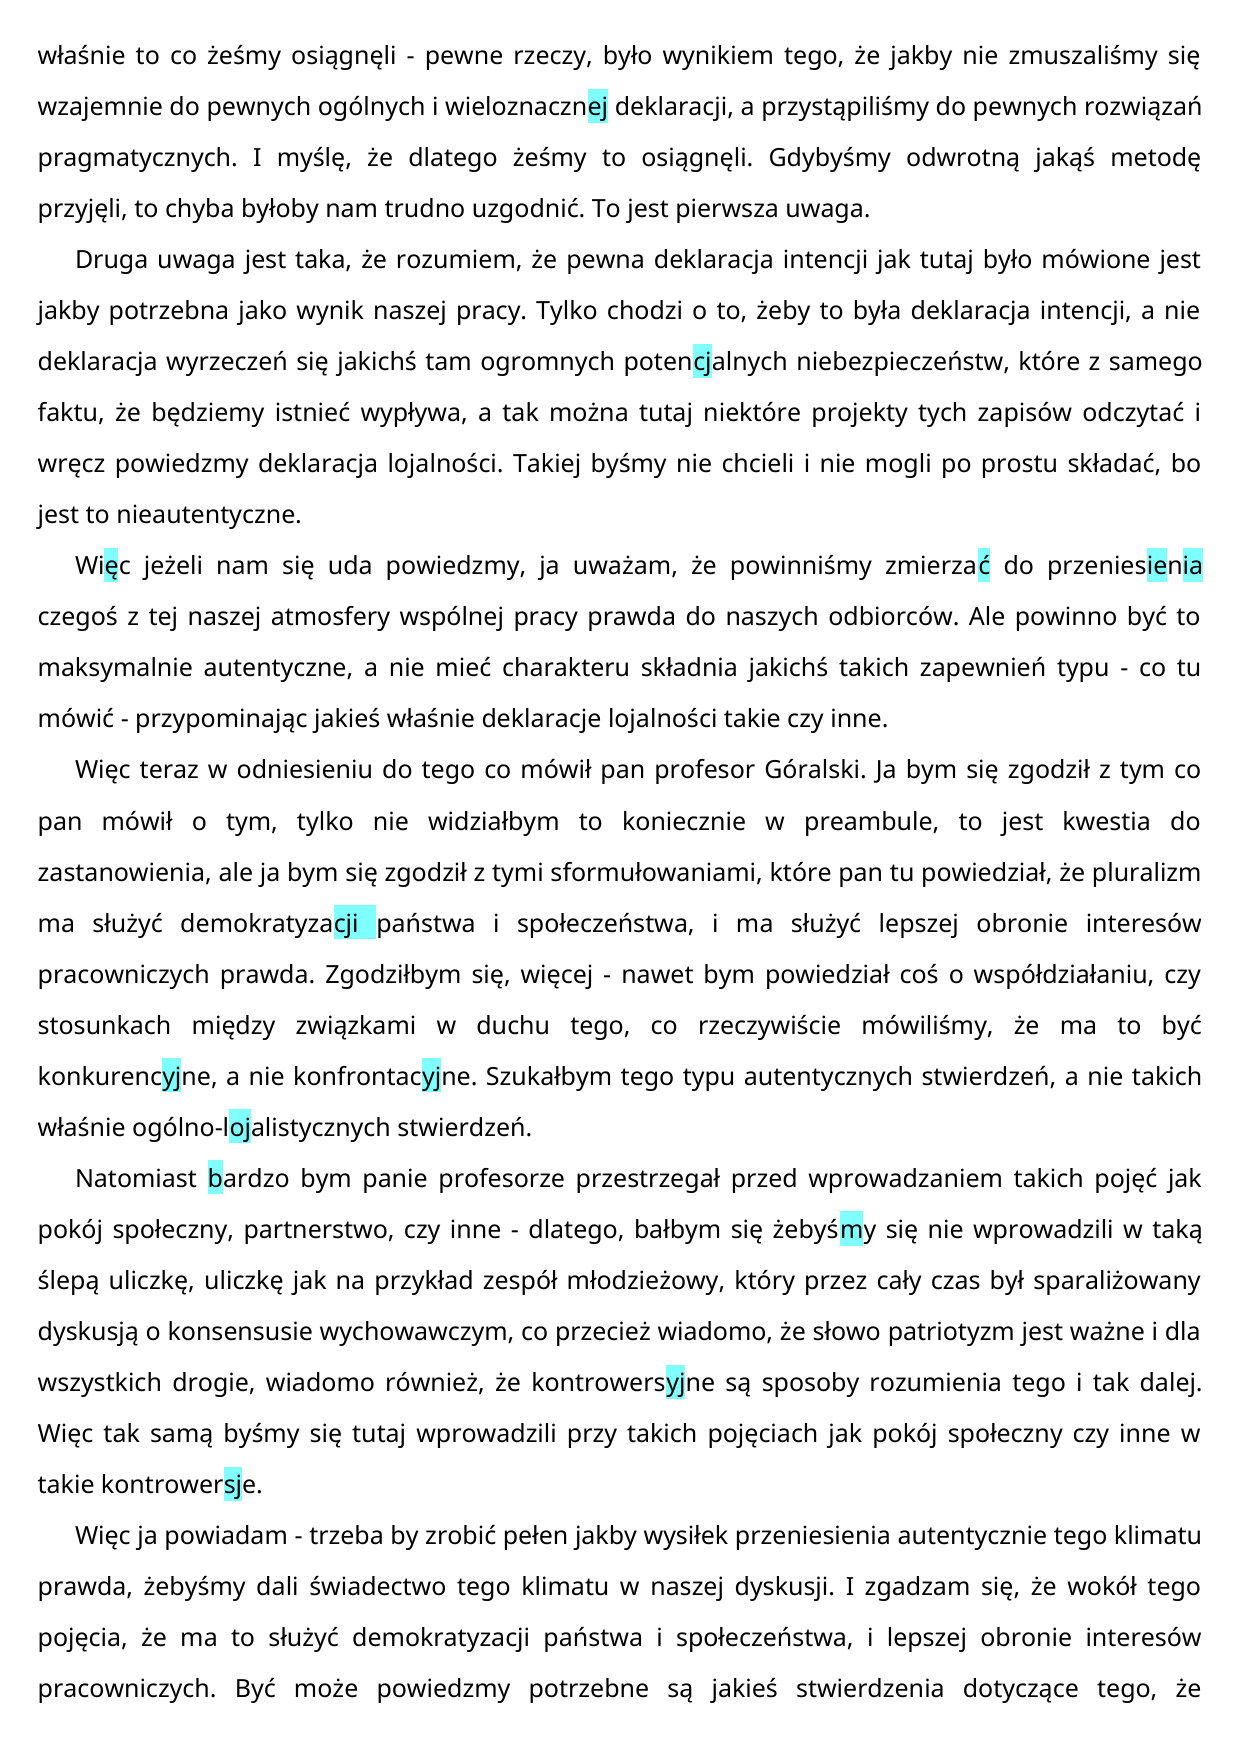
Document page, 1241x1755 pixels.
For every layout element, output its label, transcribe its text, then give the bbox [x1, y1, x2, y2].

text Natomiast bardzo bym panie profesorze przestrzegał przed wprowadzaniem takich pojęć jak pokój społeczny, partnerstwo, czy inne - dlatego, bałbym się żebyśmy się nie wprowadzili w taką ślepą uliczkę, uliczkę jak na przykład zespół młodzieżowy, który przez cały czas był sparaliżowany dyskusją o konsensusie wychowawczym, co przecież wiadomo, że słowo patriotyzm jest ważne i dla wszystkich drogie, wiadomo również, że kontrowersyjne są sposoby rozumienia tego i tak dalej. Więc tak samą byśmy się tutaj wprowadzili przy takich pojęciach jak pokój społeczny czy inne w takie kontrowersje. [37, 1160, 1203, 1501]
text Druga uwaga jest taka, że rozumiem, że pewna deklaracja intencji jak tutaj było mówione jest jakby potrzebna jako wynik naszej pracy. Tylko chodzi o to, żeby to była deklaracja intencji, a nie deklaracja wyrzeczeń się jakichś tam ogromnych potencjalnych niebezpieczeństw, które z samego faktu, że będziemy istnieć wypływa, a tak można tutaj niektóre projekty tych zapisów odczytać i wręcz powiedzmy deklaracja lojalności. Takiej byśmy nie chcieli i nie mogli po prostu składać, bo jest to nieautentyczne. [37, 242, 1203, 531]
text Więc ja powiadam - trzeba by zrobić pełen jakby wysiłek przeniesienia autentycznie tego klimatu prawda, żebyśmy dali świadectwo tego klimatu w naszej dyskusji. I zgadzam się, że wokół tego pojęcia, że ma to służyć demokratyzacji państwa i społeczeństwa, i lepszej obronie interesów pracowniczych. Być może powiedzmy potrzebne są jakieś stwierdzenia dotyczące tego, że [37, 1518, 1203, 1705]
text Więc jeżeli nam się uda powiedzmy, ja uważam, że powinniśmy zmierzać do przeniesienia czegoś z tej naszej atmosfery wspólnej pracy prawda do naszych odbiorców. Ale powinno być to maksymalnie autentyczne, a nie mieć charakteru składnia jakichś takich zapewnień typu - co tu mówić - przypominając jakieś właśnie deklaracje lojalności takie czy inne. [37, 548, 1203, 735]
text właśnie to co żeśmy osiągnęli - pewne rzeczy, było wynikiem tego, że jakby nie zmuszaliśmy się wzajemnie do pewnych ogólnych i wieloznacznej deklaracji, a przystąpiliśmy do pewnych rozwiązań pragmatycznych. I myślę, że dlatego żeśmy to osiągnęli. Gdybyśmy odwrotną jakąś metodę przyjęli, to chyba byłoby nam trudno uzgodnić. To jest pierwsza uwaga. [37, 37, 1203, 225]
text Więc teraz w odniesieniu do tego co mówił pan profesor Góralski. Ja bym się zgodził z tym co pan mówił o tym, tylko nie widziałbym to koniecznie w preambule, to jest kwestia do zastanowienia, ale ja bym się zgodził z tymi sformułowaniami, które pan tu powiedział, że pluralizm ma służyć demokratyzacji państwa i społeczeństwa, i ma służyć lepszej obronie interesów pracowniczych prawda. Zgodziłbym się, więcej - nawet bym powiedział coś o współdziałaniu, czy stosunkach między związkami w duchu tego, co rzeczywiście mówiliśmy, że ma to być konkurencyjne, a nie konfrontacyjne. Szukałbym tego typu autentycznych stwierdzeń, a nie takich właśnie ogólno-lojalistycznych stwierdzeń. [37, 752, 1203, 1143]
